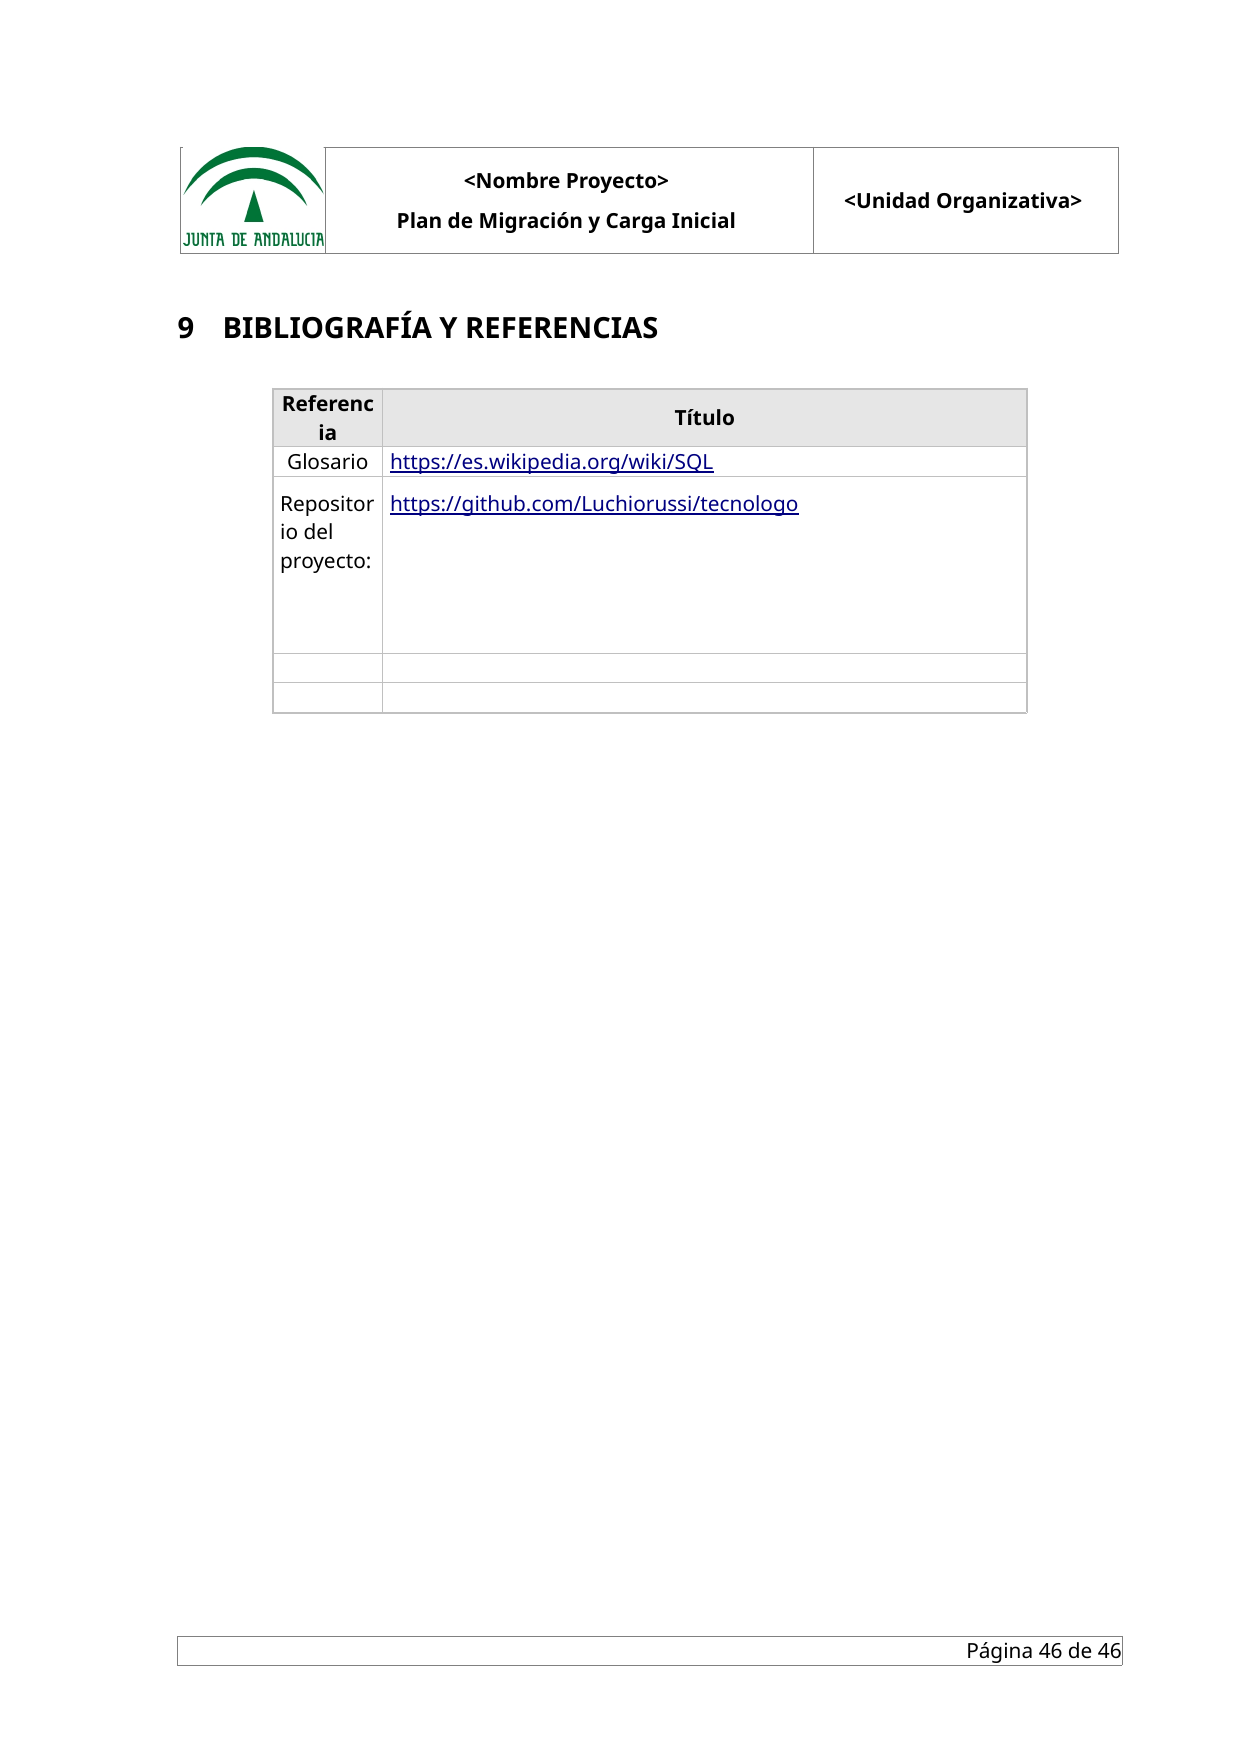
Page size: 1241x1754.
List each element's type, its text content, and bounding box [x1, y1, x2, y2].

subtitle BIBLIOGRAFÍA Y REFERENCIAS [177, 307, 1122, 347]
table_cell https://es.wikipedia.org/wiki/SQL [383, 447, 1026, 476]
table_cell [274, 683, 382, 712]
table_cell [274, 654, 382, 682]
table_header Referencia [274, 390, 382, 446]
table_cell https://github.com/Luchiorussi/tecnologo [383, 477, 1026, 653]
table_cell [383, 683, 1026, 712]
table_cell Glosario [274, 447, 382, 476]
table_cell Repositorio del proyecto: [274, 477, 382, 653]
table_cell [383, 654, 1026, 682]
table_header Título [383, 390, 1026, 446]
